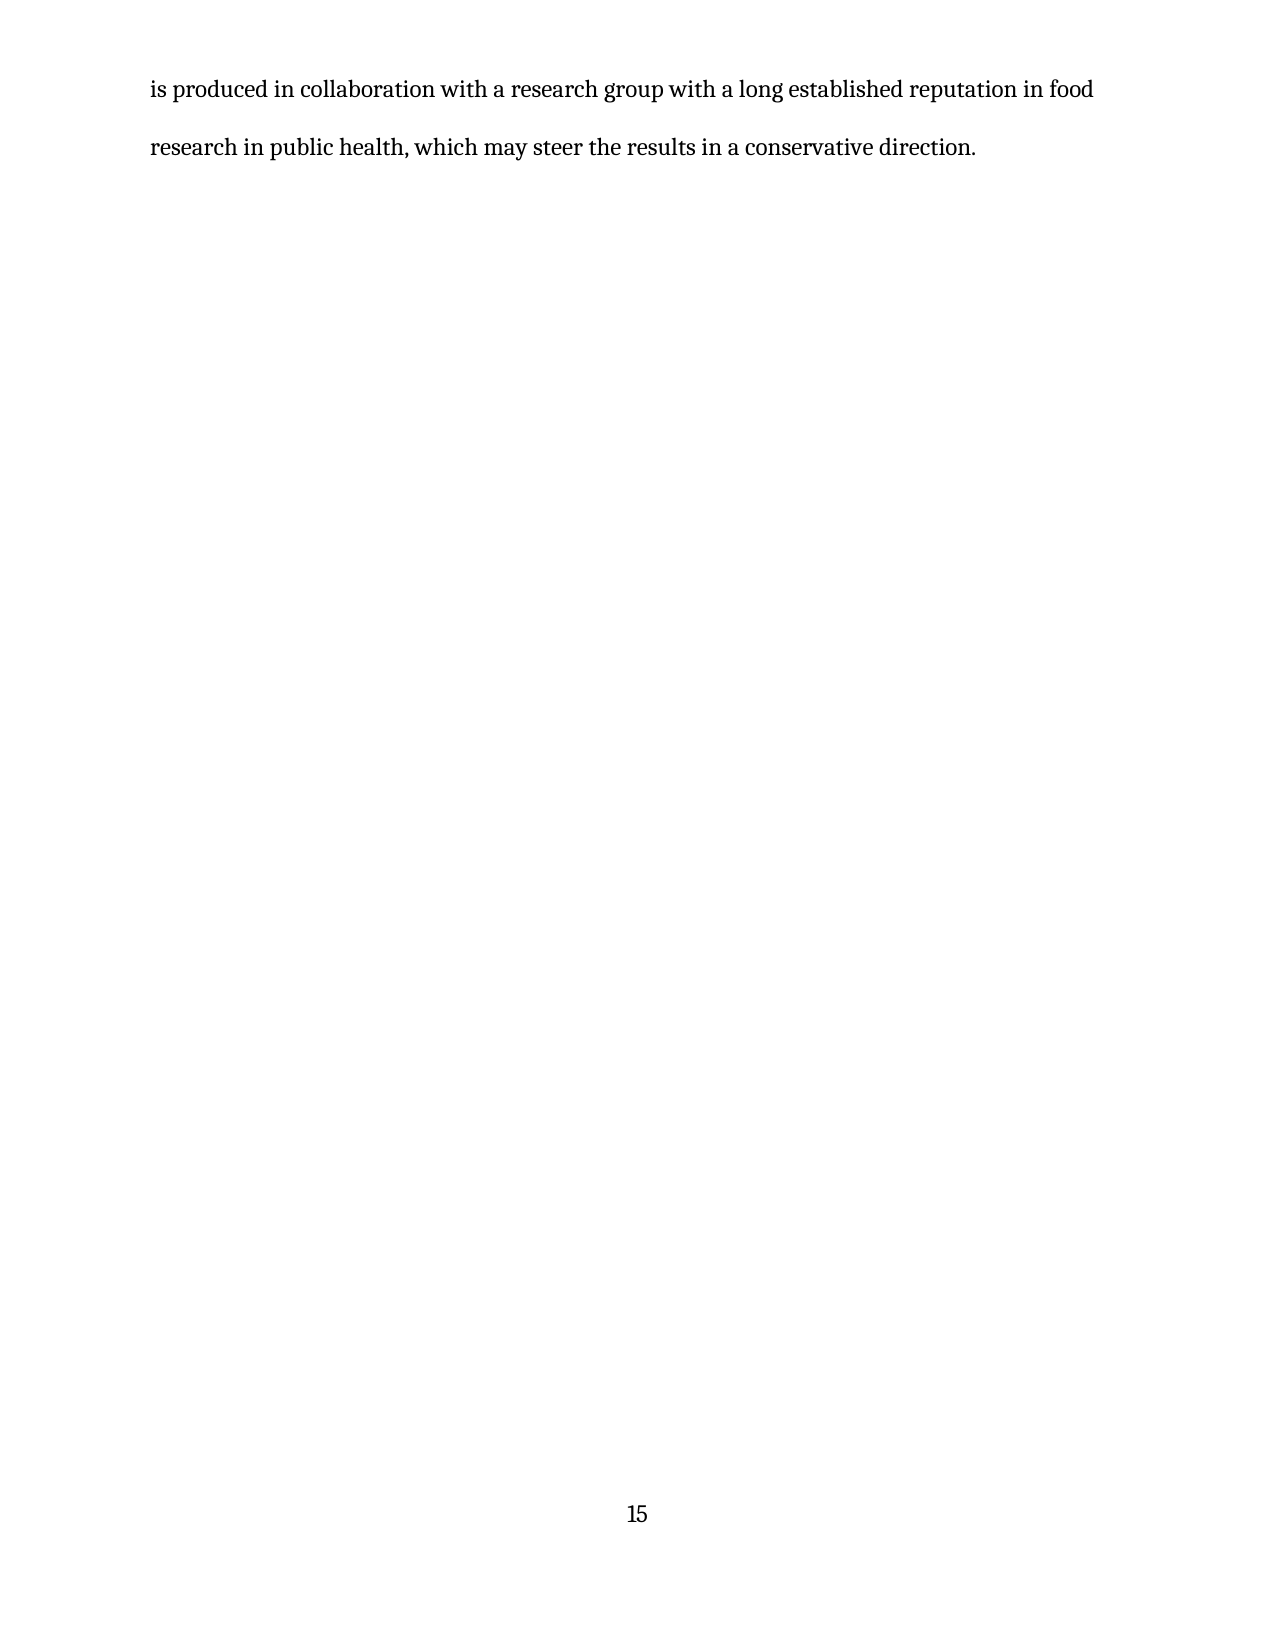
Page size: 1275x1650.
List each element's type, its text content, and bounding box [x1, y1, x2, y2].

text is produced in collaboration with a research group with a long established reputation in food research in public health, which may steer the results in a conservative direction. [150, 75, 1125, 161]
